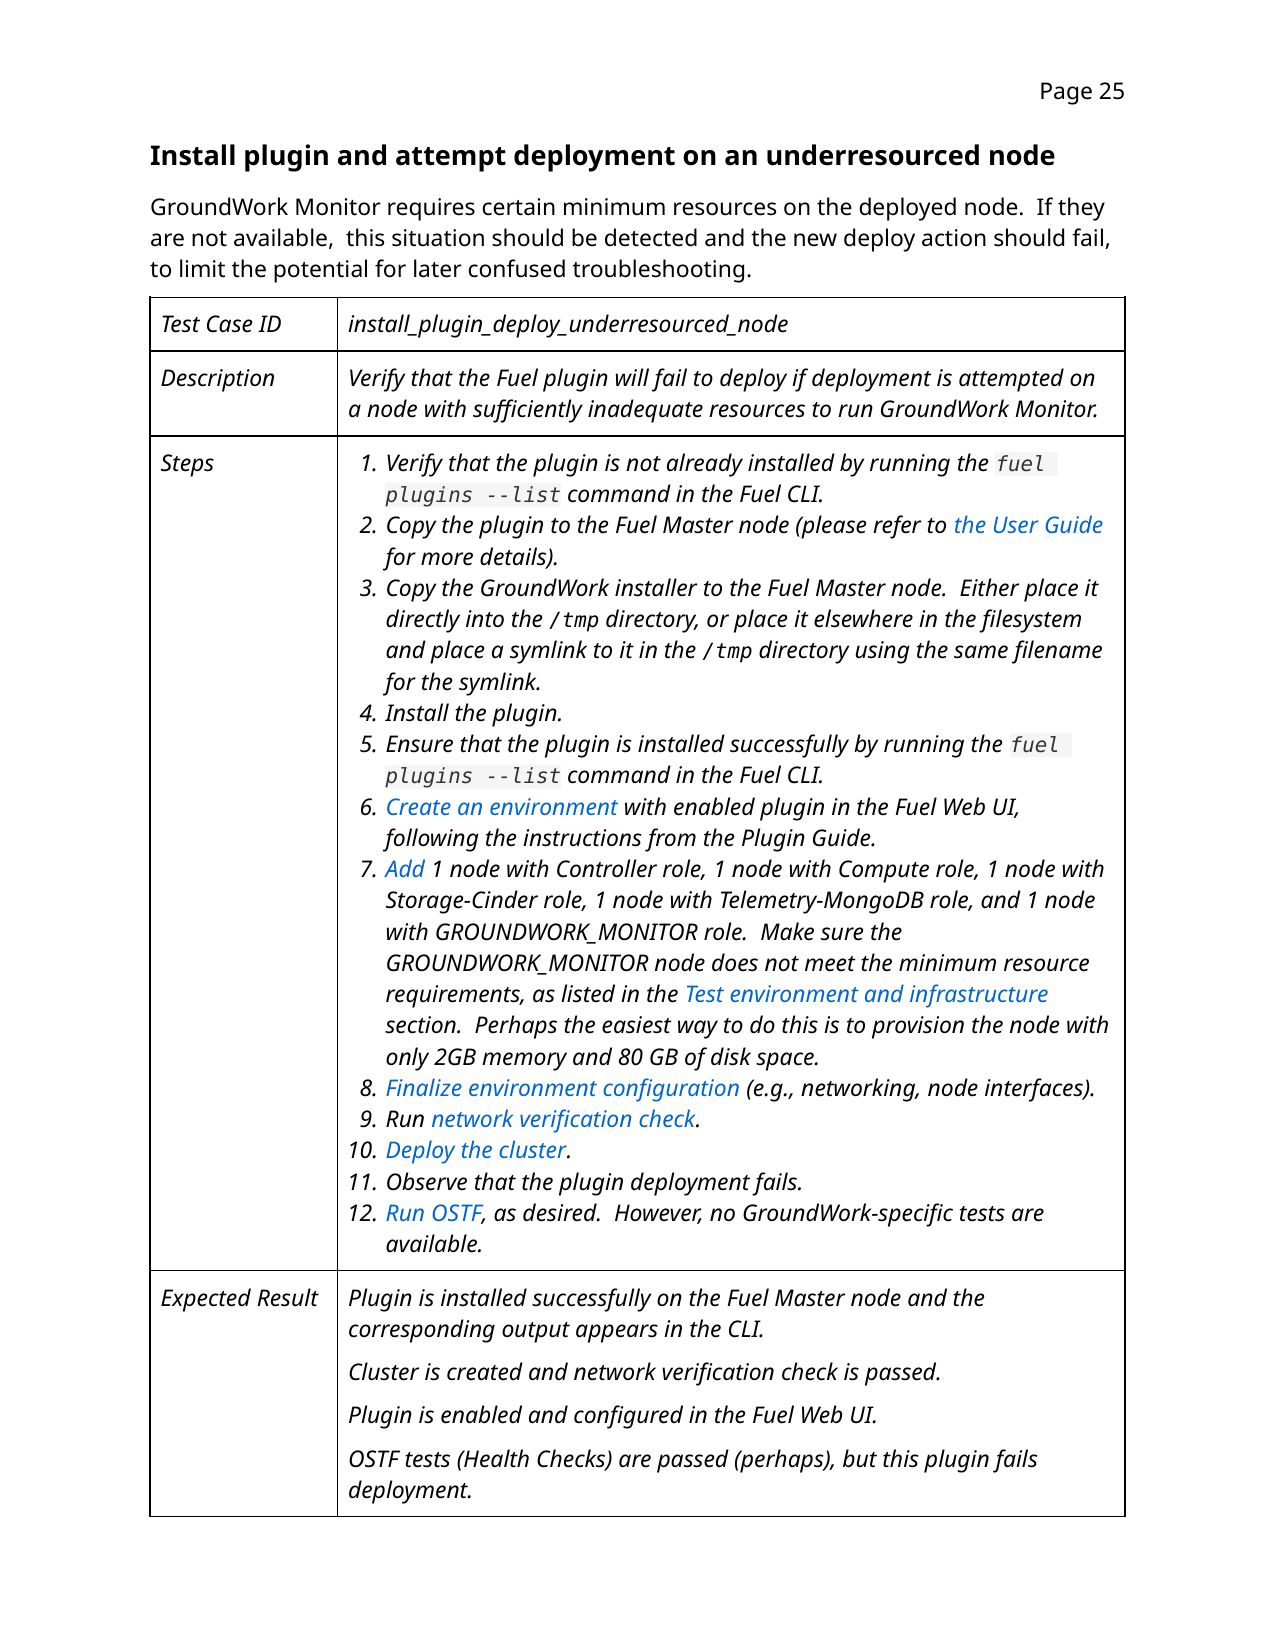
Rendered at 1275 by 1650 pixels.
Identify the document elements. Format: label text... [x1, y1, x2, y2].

table_cell Verify that the Fuel plugin will fail to deploy if deployment is attempted on a node with sufficiently inadequate resources to run GroundWork Monitor. [338, 352, 1124, 435]
text GroundWork Monitor requires certain minimum resources on the deployed node. If they are not available, this situation should be detected and the new deploy action should fail, to limit the potential for later confused troubleshooting. [150, 191, 1125, 284]
subtitle Install plugin and attempt deployment on an underresourced node [150, 136, 1125, 173]
table_header install_plugin_deploy_underresourced_node [338, 298, 1124, 350]
table_cell Expected Result [151, 1271, 337, 1516]
table_cell Description [151, 352, 337, 435]
table_header Test Case ID [151, 298, 337, 350]
table_cell Plugin is installed successfully on the Fuel Master node and the corresponding output appears in the CLI. Cluster is created and network verification check is passed. Plugin is enabled and configured in the Fuel Web UI. OSTF tests (Health Checks) are passed (perhaps), but this plugin fails deployment. [338, 1271, 1124, 1516]
table_cell Steps [151, 437, 337, 1270]
table_cell Verify that the plugin is not already installed by running the fuel plugins --list command in the Fuel CLI. Copy the plugin to the Fuel Master node (please refer to the User Guide for more details). Copy the GroundWork installer to the Fuel Master node. Either place it directly into the /tmp directory, or place it elsewhere in the filesystem and place a symlink to it in the /tmp directory using the same filename for the symlink. Install the plugin. Ensure that the plugin is installed successfully by running the fuel plugins --list command in the Fuel CLI. Create an environment with enabled plugin in the Fuel Web UI, following the instructions from the Plugin Guide. Add 1 node with Controller role, 1 node with Compute role, 1 node with Storage-Cinder role, 1 node with Telemetry-MongoDB role, and 1 node with GROUNDWORK_MONITOR role. Make sure the GROUNDWORK_MONITOR node does not meet the minimum resource requirements, as listed in the Test environment and infrastructure section. Perhaps the easiest way to do this is to provision the node with only 2GB memory and 80 GB of disk space. Finalize environment configuration (e.g., networking, node interfaces). Run network verification check. Deploy the cluster. Observe that the plugin deployment fails. Run OSTF, as desired. However, no GroundWork-specific tests are available. [338, 437, 1124, 1270]
